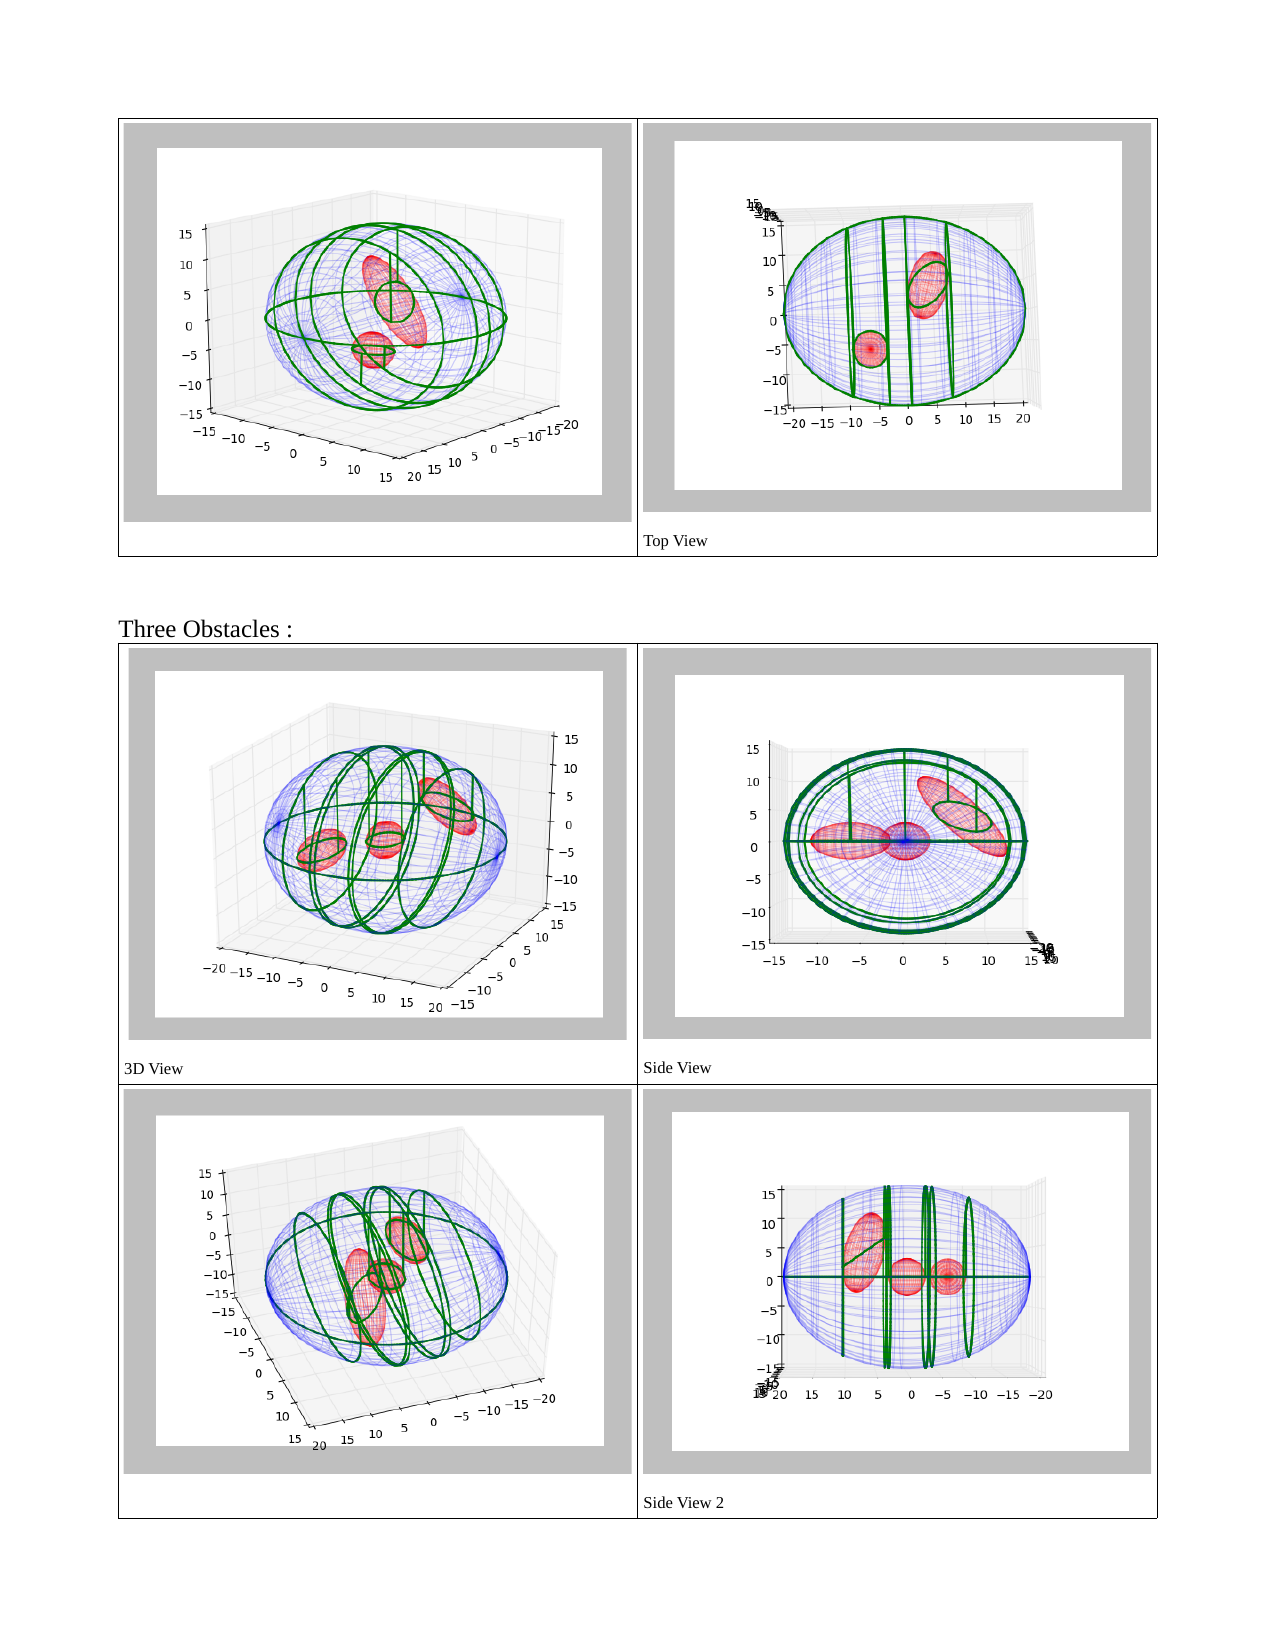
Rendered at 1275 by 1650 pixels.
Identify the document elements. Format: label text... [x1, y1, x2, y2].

table_cell [119, 1085, 637, 1517]
picture [643, 123, 1152, 512]
table_header 3D View [119, 644, 637, 1084]
picture [643, 1089, 1152, 1474]
picture [643, 648, 1152, 1039]
picture [128, 648, 627, 1040]
table_cell Side View 2 [638, 1085, 1157, 1517]
table_cell Top View [638, 119, 1157, 556]
table_header Side View [638, 1039, 1157, 1084]
table_header [638, 644, 1157, 1038]
table_cell [119, 119, 637, 556]
picture [123, 1089, 632, 1474]
text Three Obstacles : [118, 614, 1157, 642]
picture [123, 123, 632, 522]
